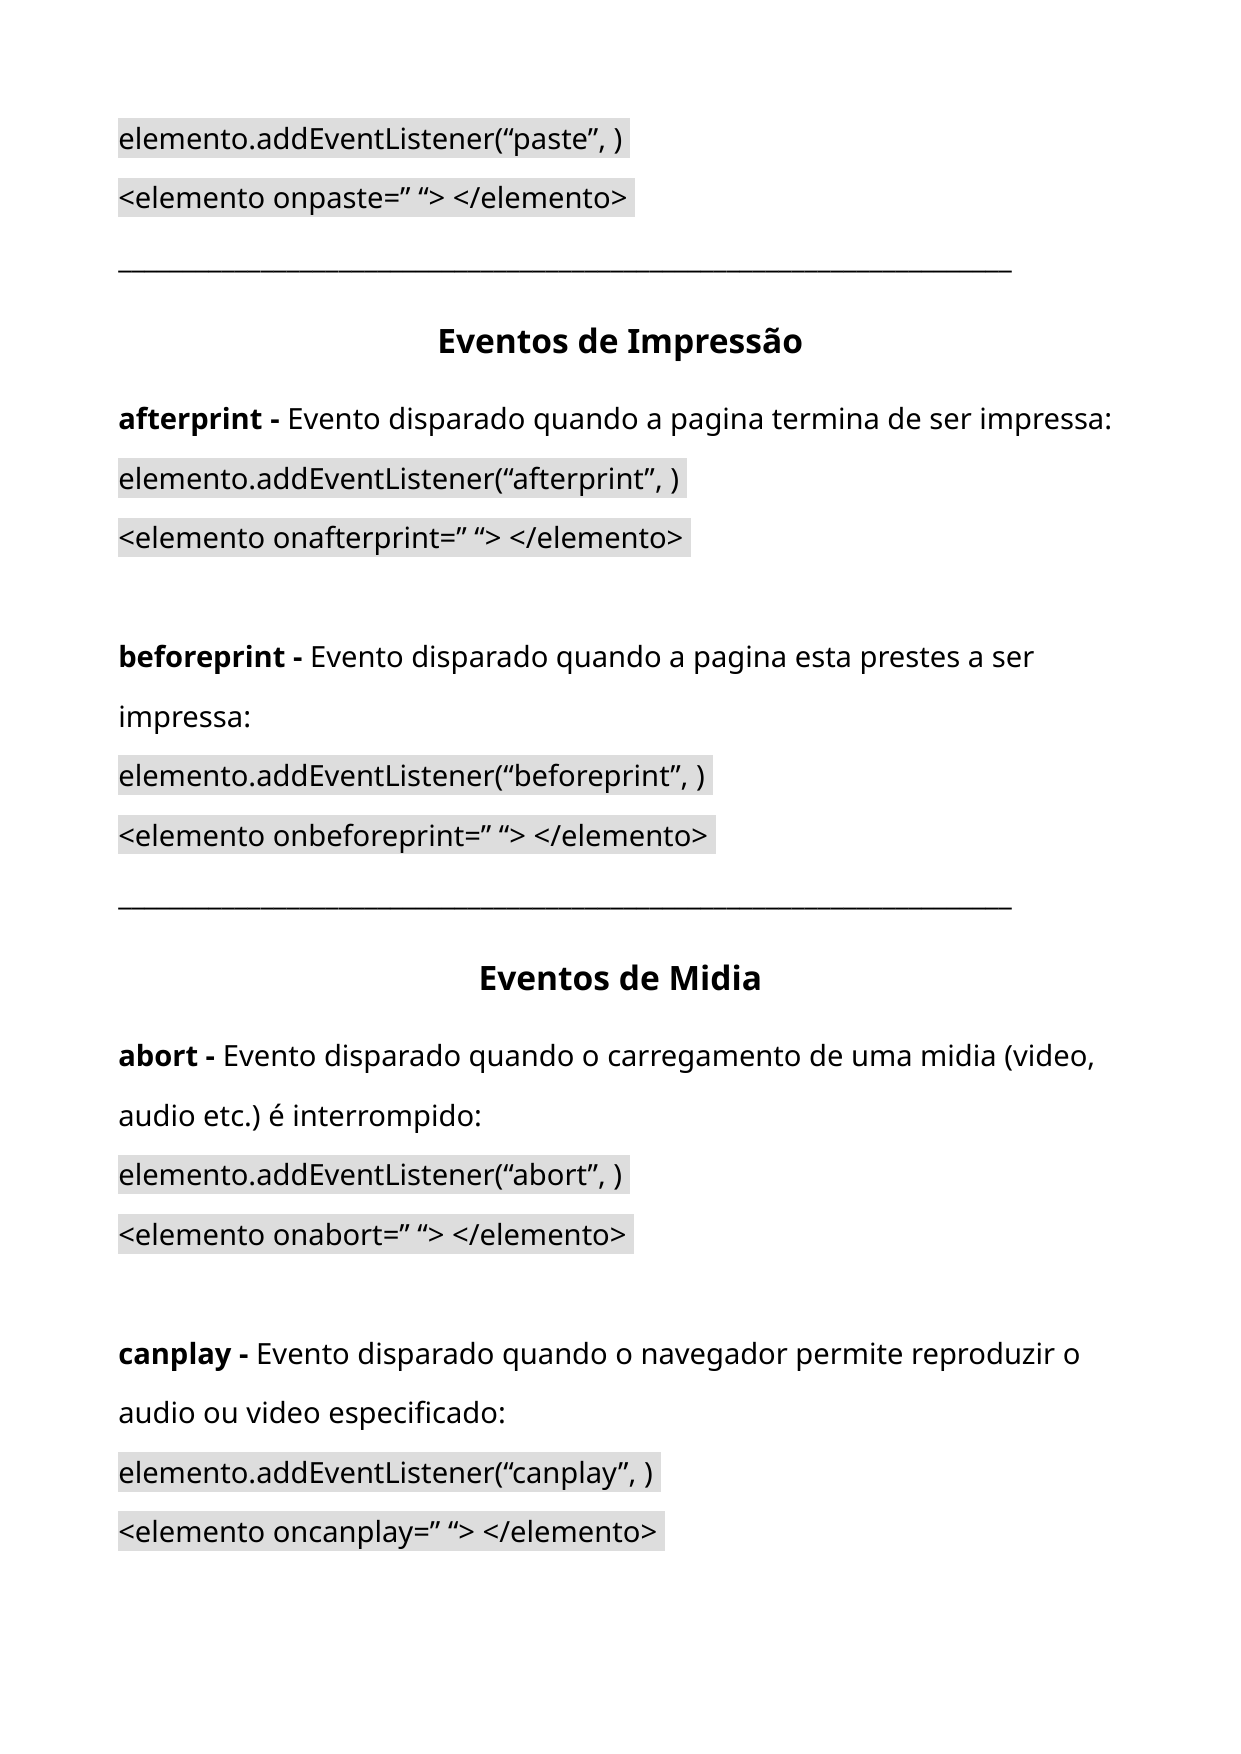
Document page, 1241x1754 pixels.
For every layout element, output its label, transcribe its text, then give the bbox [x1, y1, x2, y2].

text _____________________________________________________________________ [118, 237, 1122, 277]
subtitle Eventos de Impressão [118, 317, 1122, 363]
text afterprint - Evento disparado quando a pagina termina de ser impressa: [118, 398, 1122, 438]
text _____________________________________________________________________ [118, 874, 1122, 914]
text <elemento oncanplay=” “> </elemento> [118, 1511, 1122, 1551]
text elemento.addEventListener(“canplay”, ) [118, 1452, 1122, 1492]
subtitle Eventos de Midia [118, 954, 1122, 1000]
text beforeprint - Evento disparado quando a pagina esta prestes a ser impressa: [118, 636, 1122, 736]
text elemento.addEventListener(“paste”, ) [118, 118, 1122, 158]
text <elemento onabort=” “> </elemento> [118, 1214, 1122, 1254]
text <elemento onpaste=” “> </elemento> [118, 178, 1122, 217]
text abort - Evento disparado quando o carregamento de uma midia (video, audio etc.) é interrompido: [118, 1036, 1122, 1135]
text <elemento onafterprint=” “> </elemento> [118, 517, 1122, 557]
text canplay - Evento disparado quando o navegador permite reproduzir o audio ou video especificado: [118, 1333, 1122, 1432]
text <elemento onbeforeprint=” “> </elemento> [118, 815, 1122, 854]
text elemento.addEventListener(“beforeprint”, ) [118, 755, 1122, 795]
text elemento.addEventListener(“afterprint”, ) [118, 458, 1122, 498]
text elemento.addEventListener(“abort”, ) [118, 1154, 1122, 1194]
